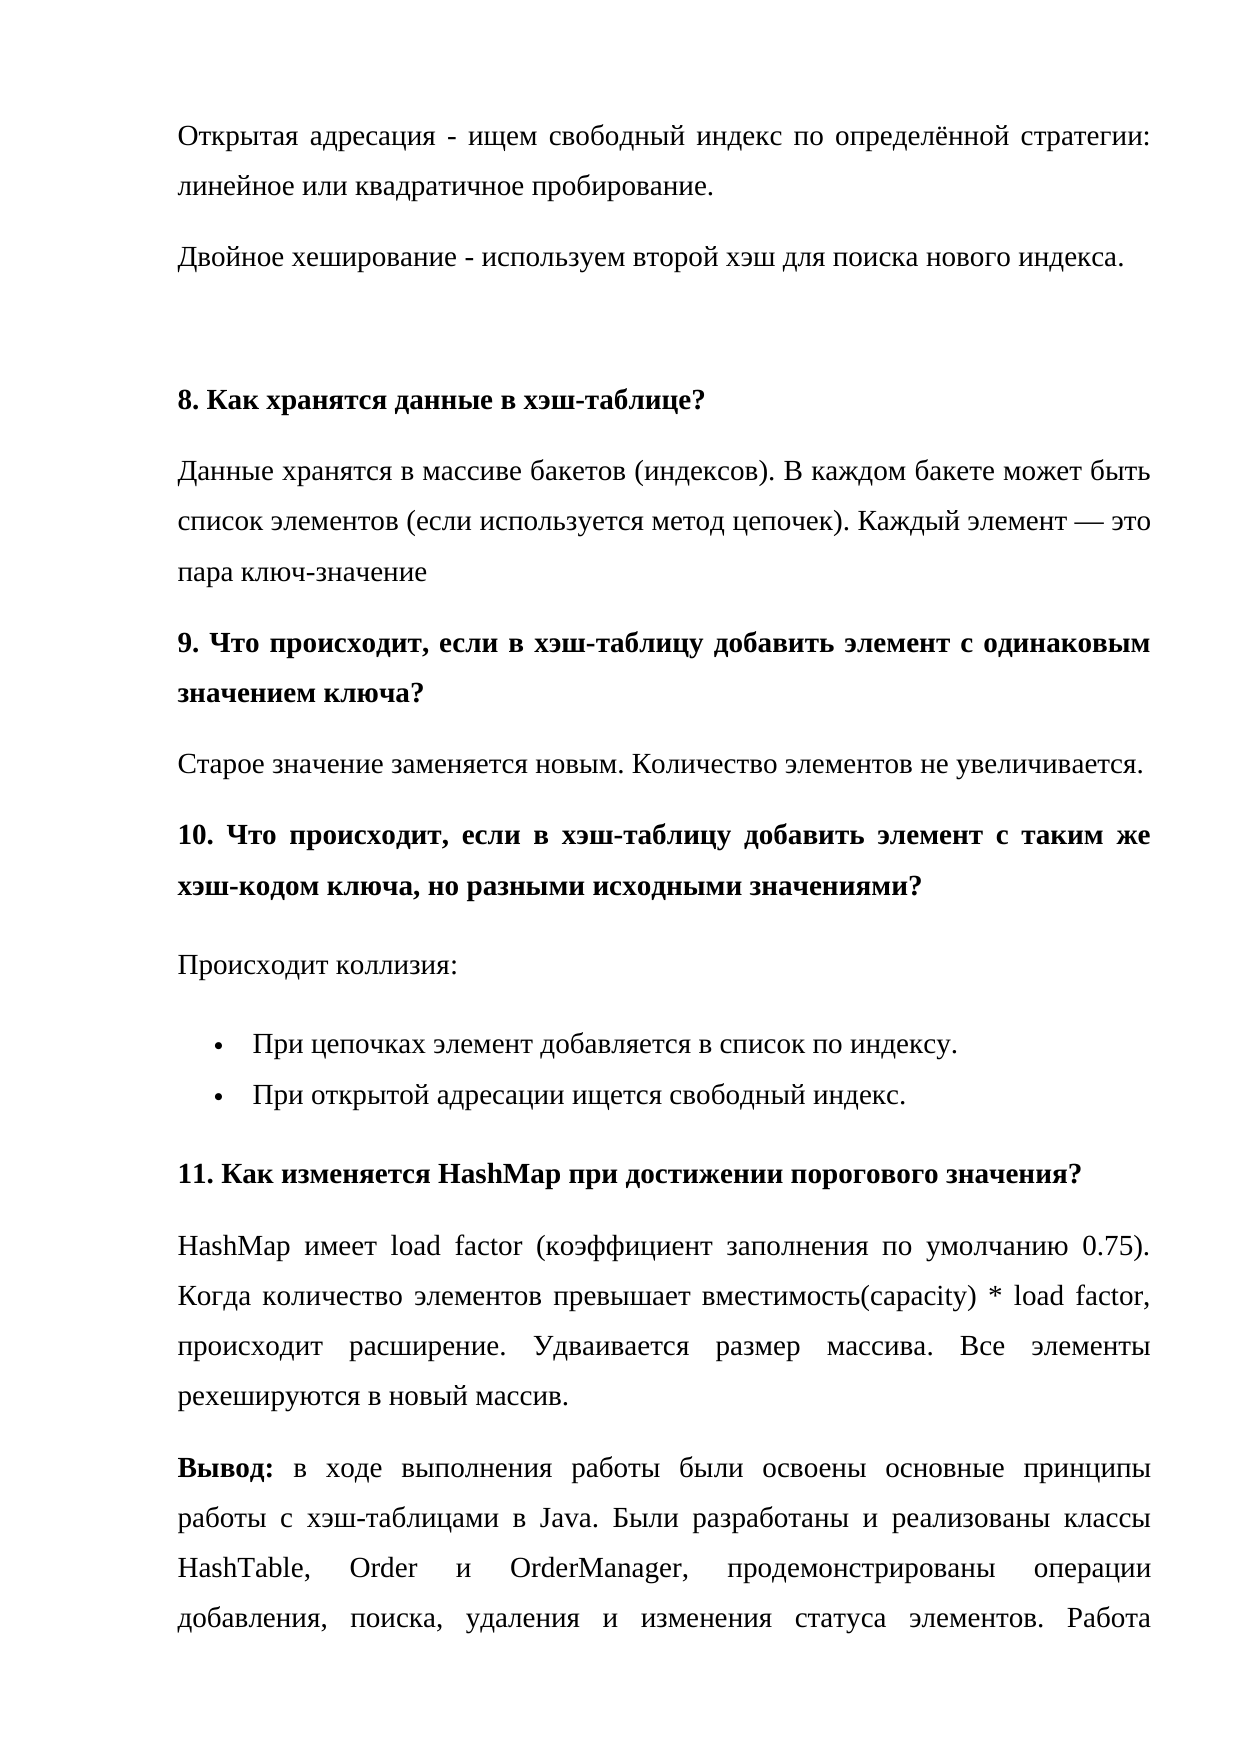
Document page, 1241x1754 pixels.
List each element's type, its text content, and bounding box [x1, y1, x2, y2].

text 9. Что происходит, если в хэш-таблицу добавить элемент с одинаковым значением ключа? [177, 625, 1152, 709]
text 11. Как изменяется HashMap при достижении порогового значения? [177, 1156, 1152, 1190]
list При открытой адресации ищется свободный индекс. [215, 1077, 1152, 1111]
text Данные хранятся в массиве бакетов (индексов). В каждом бакете может быть список элементов (если используется метод цепочек). Каждый элемент — это пара ключ-значение [177, 453, 1152, 587]
text Вывод: в ходе выполнения работы были освоены основные принципы работы с хэш-таблицами в Java. Были разработаны и реализованы классы HashTable, Order и OrderManager, продемонстрированы операции добавления, поиска, удаления и изменения статуса элементов. Работа [177, 1450, 1152, 1634]
text Открытая адресация - ищем свободный индекс по определённой стратегии: линейное или квадратичное пробирование. [177, 118, 1152, 202]
text 8. Как хранятся данные в хэш-таблице? [177, 382, 1152, 415]
text HashMap имеет load factor (коэффициент заполнения по умолчанию 0.75). Когда количество элементов превышает вместимость(capacity) * load factor, происходит расширение. Удваивается размер массива. Все элементы рехешируются в новый массив. [177, 1228, 1152, 1412]
text 10. Что происходит, если в хэш-таблицу добавить элемент с таким же хэш-кодом ключа, но разными исходными значениями? [177, 817, 1152, 901]
text Старое значение заменяется новым. Количество элементов не увеличивается. [177, 746, 1152, 780]
text Происходит коллизия: [177, 947, 1152, 981]
list При цепочках элемент добавляется в список по индексу. [215, 1027, 1152, 1060]
text Двойное хеширование - используем второй хэш для поиска нового индекса. [177, 239, 1152, 273]
